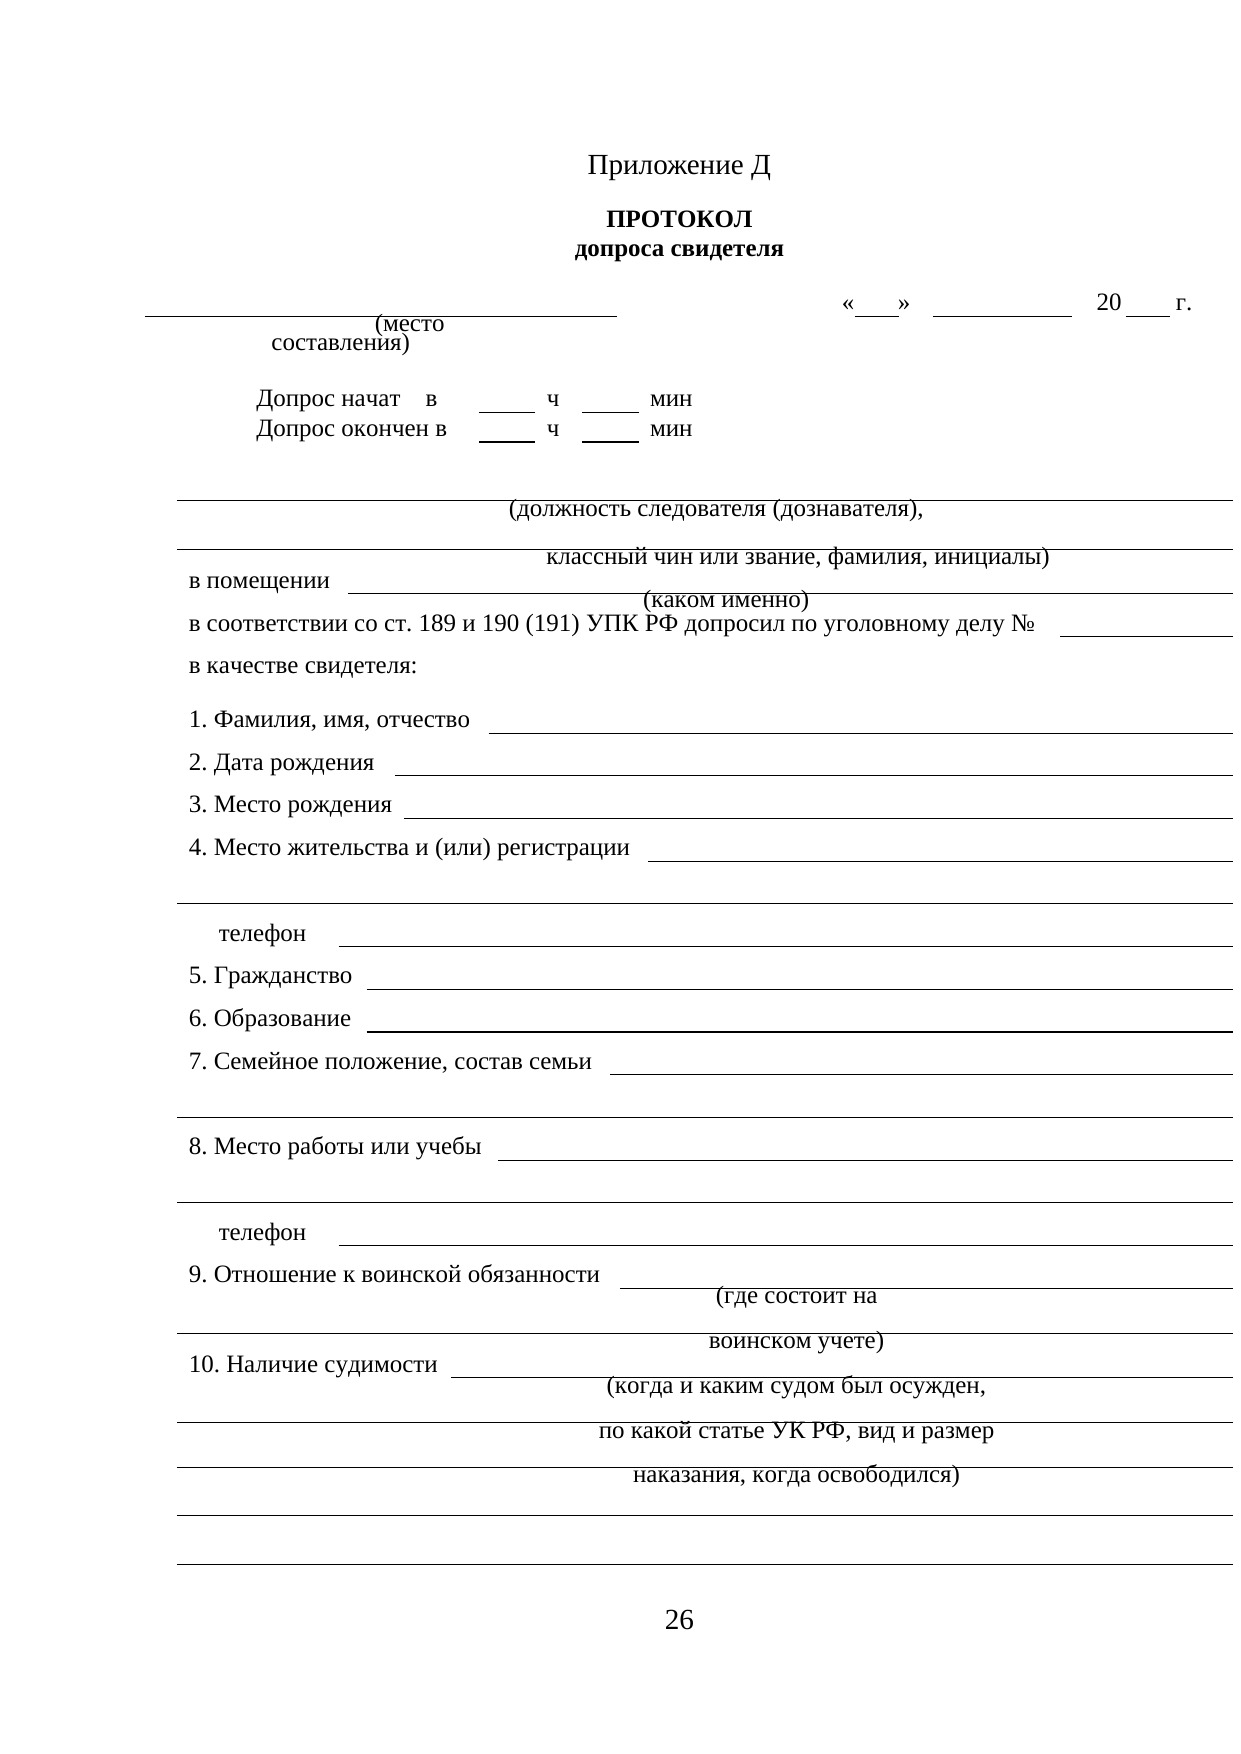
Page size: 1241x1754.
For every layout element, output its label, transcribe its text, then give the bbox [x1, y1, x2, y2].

text ПРОТОКОЛ [177, 197, 1181, 235]
table_header [933, 291, 1072, 316]
text (каком именно) [804, 594, 1181, 611]
table_header мин [639, 383, 772, 412]
text наказания, когда освободился) [412, 1468, 1181, 1487]
table_header [177, 1442, 1233, 1467]
table_header « [617, 291, 854, 316]
table_cell [479, 413, 535, 441]
table_header 8. Место работы или учебы [177, 1135, 498, 1159]
table_header [367, 964, 1233, 989]
table_header [367, 1006, 1233, 1031]
text Приложение Д [177, 147, 1181, 180]
table_header телефон [207, 921, 338, 946]
text допроса свидетеля [177, 235, 1181, 262]
table_header [582, 383, 638, 412]
table_header 7. Семейное положение, состав семьи [177, 1049, 610, 1074]
table_cell Допрос окончен в [245, 412, 479, 441]
table_header [648, 836, 1233, 861]
table_header [489, 708, 1233, 732]
table_header [177, 1177, 1233, 1202]
table_header [1126, 291, 1170, 316]
table_header 10. Наличие судимости [177, 1352, 451, 1377]
table_header ч [535, 383, 582, 412]
text воинском учете) [879, 1334, 1181, 1352]
table_header [610, 1049, 1233, 1074]
table_header телефон [207, 1220, 338, 1245]
table_header Допрос начат в [245, 383, 479, 412]
table_header [177, 1397, 1233, 1422]
text (каком именно) [264, 594, 805, 611]
table_header 20 [1072, 291, 1126, 316]
table_header [479, 383, 535, 412]
table_header [177, 1092, 1233, 1117]
table_header г. [1170, 291, 1213, 316]
table_header [339, 921, 1233, 946]
table_header [348, 568, 1233, 593]
table_header [451, 1352, 1233, 1377]
text (место составления) [168, 317, 513, 354]
text классный чин или звание, фамилия, инициалы) [1045, 550, 1181, 568]
text классный чин или звание, фамилия, инициалы) [836, 550, 1046, 568]
table_cell мин [639, 412, 772, 441]
table_header [177, 520, 1233, 548]
table_header [177, 1535, 1233, 1564]
text (где состоит на [412, 1289, 1181, 1307]
table_cell [582, 413, 638, 441]
table_header в качестве свидетеля: [177, 654, 1233, 679]
table_header 5. Гражданство [177, 964, 367, 989]
table_header 4. Место жительства и (или) регистрации [177, 836, 648, 861]
text (должность следователя (дознавателя), [913, 501, 1181, 520]
text воинском учете) [412, 1334, 880, 1352]
table_cell ч [535, 412, 582, 441]
text (должность следователя (дознавателя), [177, 501, 914, 520]
table_header [404, 793, 1233, 818]
table_header 9. Отношение к воинской обязанности [177, 1263, 620, 1288]
table_header [855, 291, 899, 316]
table_header 6. Образование [177, 1006, 367, 1031]
table_header 3. Место рождения [177, 793, 404, 818]
table_header [1060, 611, 1233, 636]
table_header в соответствии со ст. 189 и 190 (191) УПК РФ допросил по уголовному делу № [177, 611, 1060, 636]
table_header [177, 1487, 1233, 1515]
table_header [177, 471, 1233, 500]
text классный чин или звание, фамилия, инициалы) [513, 550, 834, 568]
table_header 2. Дата рождения [177, 750, 395, 775]
table_header » [899, 291, 932, 316]
table_header [177, 1308, 1233, 1332]
text по какой статье УК РФ, вид и размер [412, 1423, 1181, 1442]
table_header [145, 291, 617, 316]
table_header [339, 1220, 1233, 1245]
table_header [498, 1135, 1233, 1159]
table_header 1. Фамилия, имя, отчество [177, 708, 488, 732]
table_header [177, 878, 1233, 903]
table_header [620, 1263, 1233, 1288]
table_header в помещении [177, 568, 348, 593]
text (когда и каким судом был осужден, [412, 1378, 1181, 1397]
table_header [395, 750, 1233, 775]
